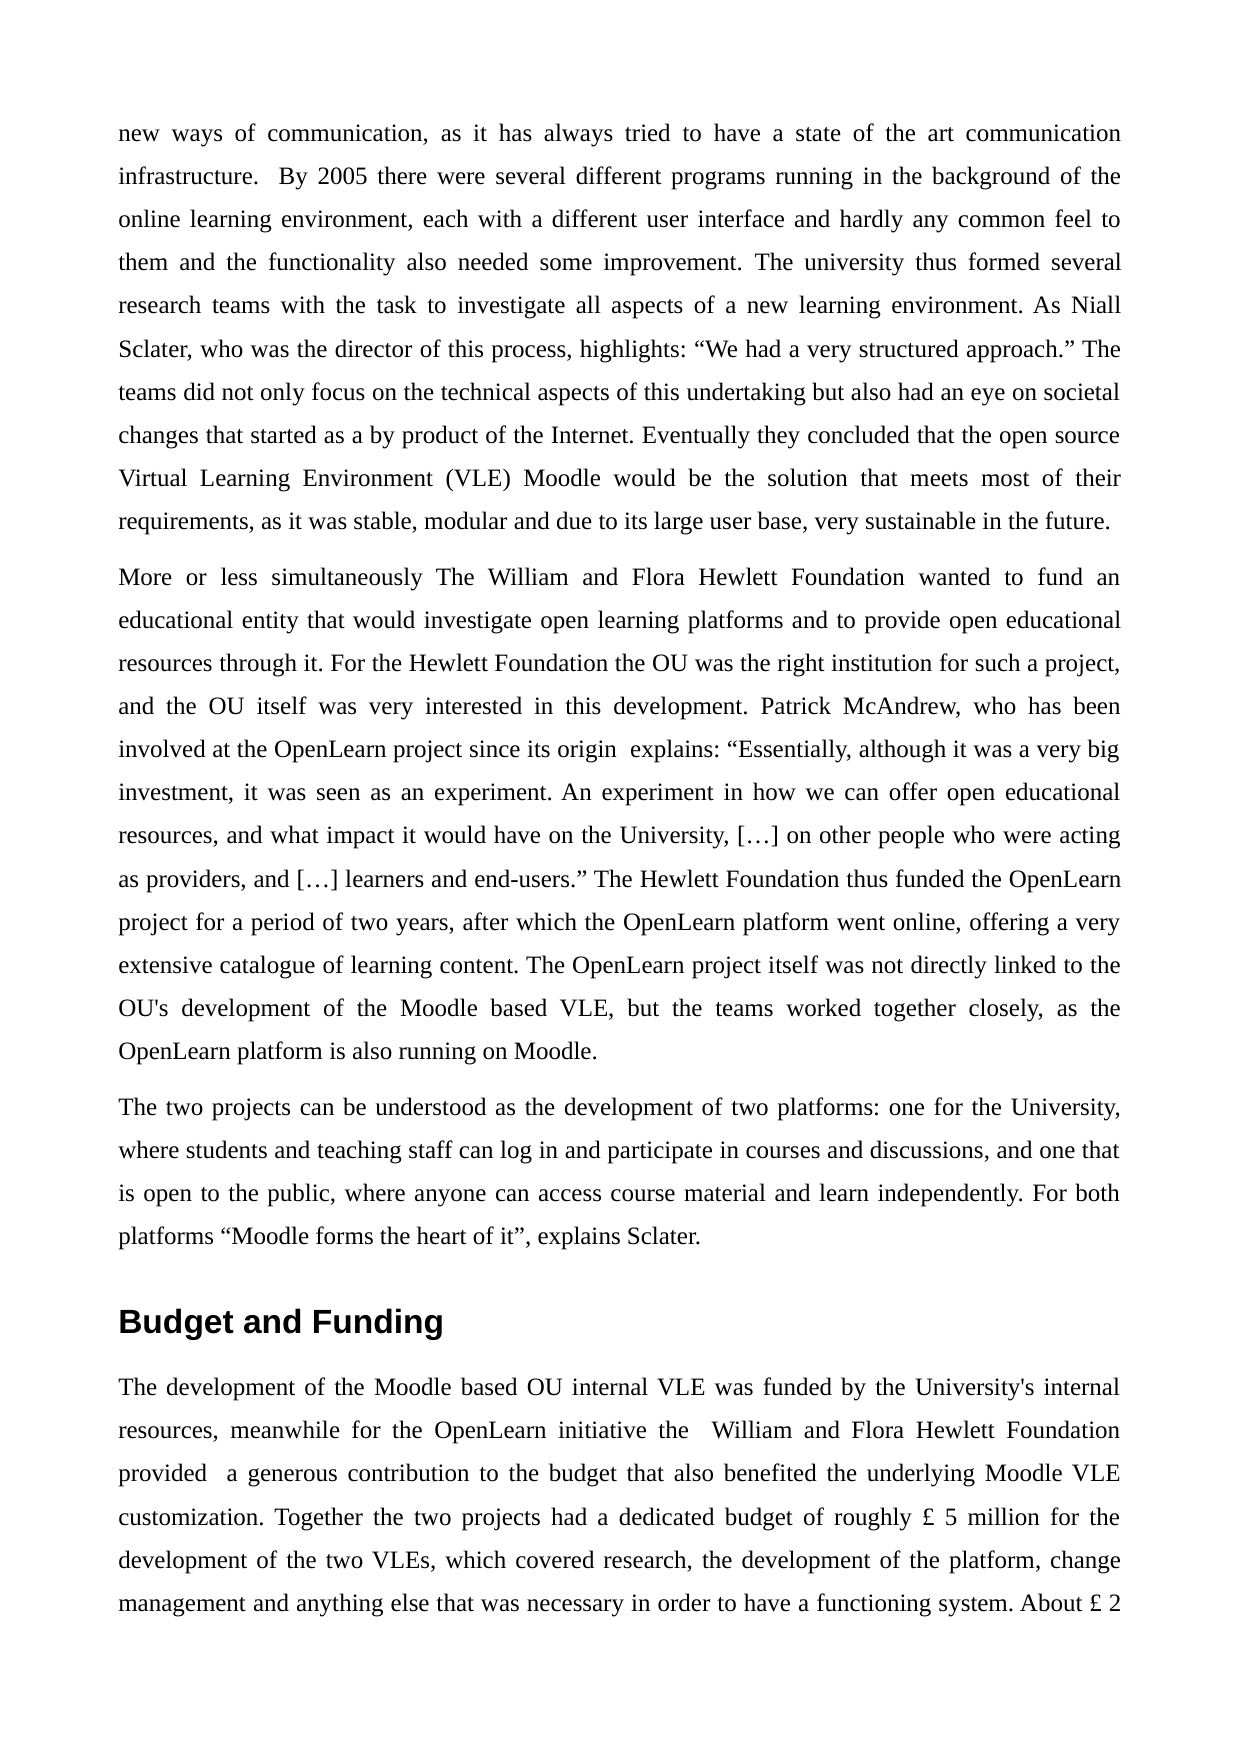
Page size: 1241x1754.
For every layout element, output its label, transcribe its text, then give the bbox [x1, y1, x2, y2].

text The development of the Moodle based OU internal VLE was funded by the University's internal resources, meanwhile for the OpenLearn initiative the William and Flora Hewlett Foundation provided a generous contribution to the budget that also benefited the underlying Moodle VLE customization. Together the two projects had a dedicated budget of roughly £ 5 million for the development of the two VLEs, which covered research, the development of the platform, change management and anything else that was necessary in order to have a functioning system. About £ 2 [118, 1372, 1122, 1617]
text new ways of communication, as it has always tried to have a state of the art communication infrastructure. By 2005 there were several different programs running in the background of the online learning environment, each with a different user interface and hardly any common feel to them and the functionality also needed some improvement. The university thus formed several research teams with the task to investigate all aspects of a new learning environment. As Niall Sclater, who was the director of this process, highlights: “We had a very structured approach.” The teams did not only focus on the technical aspects of this undertaking but also had an eye on societal changes that started as a by product of the Internet. Eventually they concluded that the open source Virtual Learning Environment (VLE) Moodle would be the solution that meets most of their requirements, as it was stable, modular and due to its large user base, very sustainable in the future. [118, 118, 1122, 535]
text More or less simultaneously The William and Flora Hewlett Foundation wanted to fund an educational entity that would investigate open learning platforms and to provide open educational resources through it. For the Hewlett Foundation the OU was the right institution for such a project, and the OU itself was very interested in this development. Patrick McAndrew, who has been involved at the OpenLearn project since its origin explains: “Essentially, although it was a very big investment, it was seen as an experiment. An experiment in how we can offer open educational resources, and what impact it would have on the University, […] on other people who were acting as providers, and […] learners and end-users.” The Hewlett Foundation thus funded the OpenLearn project for a period of two years, after which the OpenLearn platform went online, offering a very extensive catalogue of learning content. The OpenLearn project itself was not directly linked to the OU's development of the Moodle based VLE, but the teams worked together closely, as the OpenLearn platform is also running on Moodle. [118, 562, 1122, 1065]
text The two projects can be understood as the development of two platforms: one for the University, where students and teaching staff can log in and participate in courses and discussions, and one that is open to the public, where anyone can access course material and learn independently. For both platforms “Moodle forms the heart of it”, explains Sclater. [118, 1092, 1122, 1250]
subtitle Budget and Funding [118, 1302, 1122, 1341]
